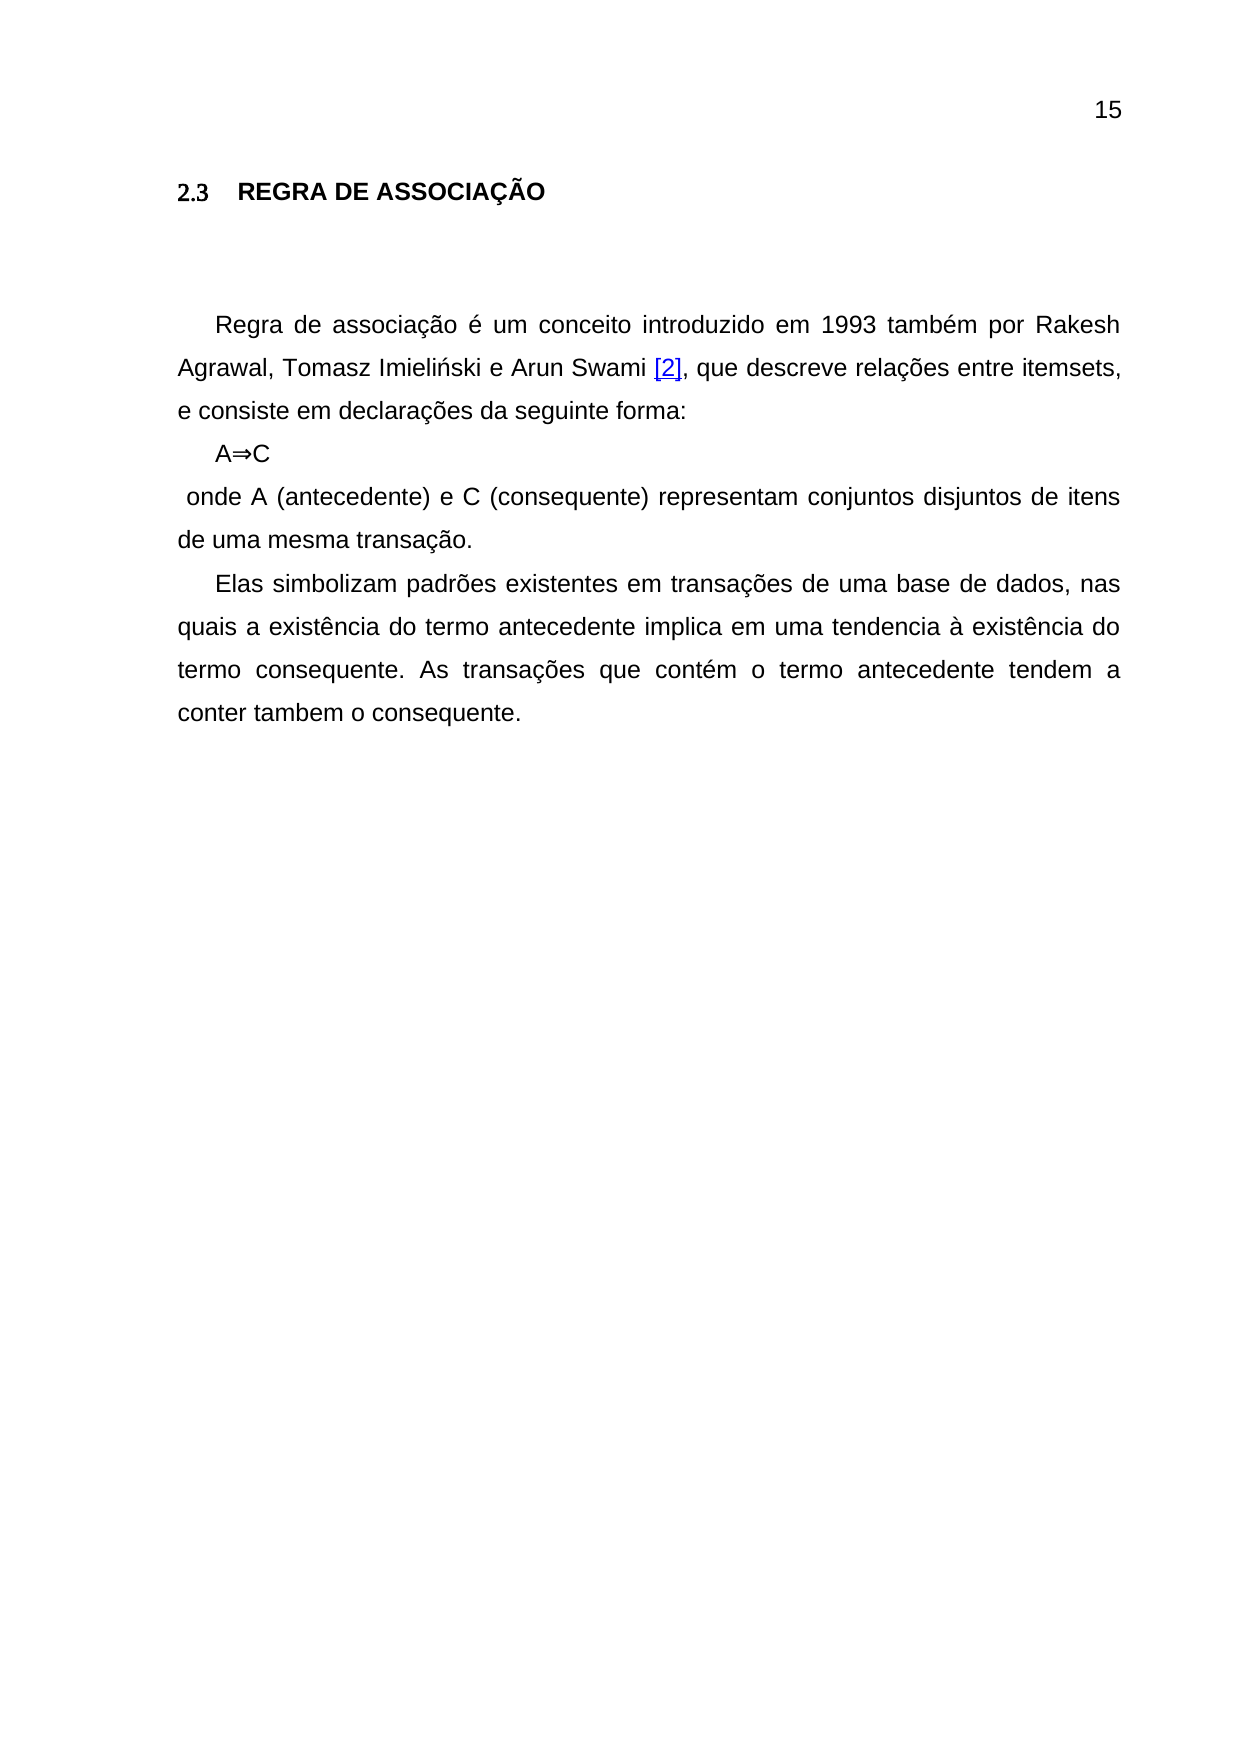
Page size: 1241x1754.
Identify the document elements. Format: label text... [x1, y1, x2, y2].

text onde A (antecedente) e C (consequente) representam conjuntos disjuntos de itens de uma mesma transação. [177, 482, 1122, 554]
text Elas simbolizam padrões existentes em transações de uma base de dados, nas quais a existência do termo antecedente implica em uma tendencia à existência do termo consequente. As transações que contém o termo antecedente tendem a conter tambem o consequente. [177, 569, 1122, 727]
text A⇒C [177, 439, 1122, 468]
subtitle REGRA DE ASSOCIAÇÃO [177, 177, 1122, 206]
text Regra de associação é um conceito introduzido em 1993 também por Rakesh Agrawal, Tomasz Imieliński e Arun Swami [2], que descreve relações entre itemsets, e consiste em declarações da seguinte forma: [177, 310, 1122, 425]
